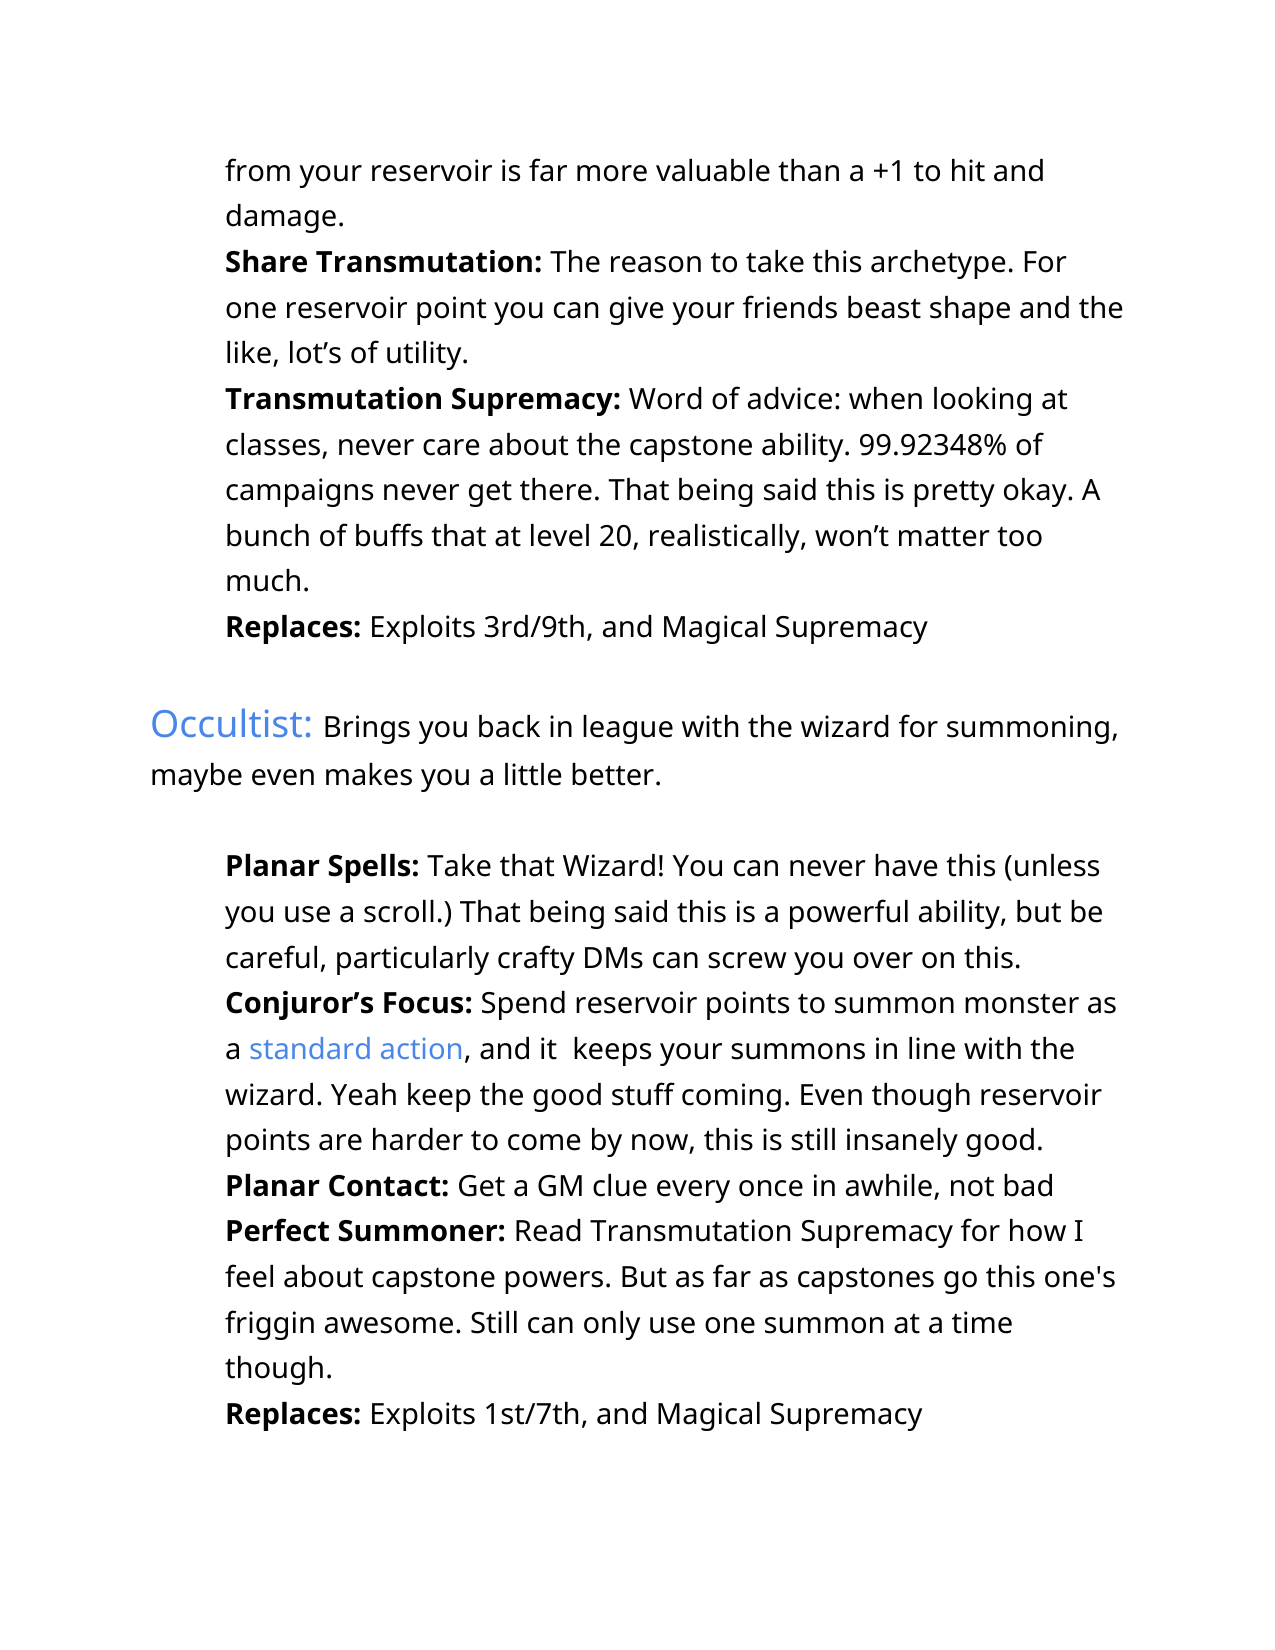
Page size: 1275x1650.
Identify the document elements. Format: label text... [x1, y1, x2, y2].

text Transmutation Supremacy: Word of advice: when looking at classes, never care about the capstone ability. 99.92348% of campaigns never get there. That being said this is pretty okay. A bunch of buffs that at level 20, realistically, won’t matter too much. [225, 378, 1125, 600]
text Occultist: Brings you back in league with the wizard for summoning, maybe even makes you a little better. [150, 697, 1125, 794]
text Replaces: Exploits 1st/7th, and Magical Supremacy [225, 1393, 1125, 1433]
text from your reservoir is far more valuable than a +1 to hit and damage. [225, 150, 1125, 235]
text Replaces: Exploits 3rd/9th, and Magical Supremacy [225, 606, 1125, 646]
text Share Transmutation: The reason to take this archetype. For one reservoir point you can give your friends beast shape and the like, lot’s of utility. [225, 241, 1125, 372]
text Perfect Summoner: Read Transmutation Supremacy for how I feel about capstone powers. But as far as capstones go this one's friggin awesome. Still can only use one summon at a time though. [225, 1211, 1125, 1387]
text Conjuror’s Focus: Spend reservoir points to summon monster as a standard action, and it keeps your summons in line with the wizard. Yeah keep the good stuff coming. Even though reservoir points are harder to come by now, this is still insanely good. [225, 983, 1125, 1159]
text Planar Spells: Take that Wizard! You can never have this (unless you use a scroll.) That being said this is a powerful ability, but be careful, particularly crafty DMs can screw you over on this. [225, 846, 1125, 977]
text Planar Contact: Get a GM clue every once in awhile, not bad [225, 1165, 1125, 1205]
